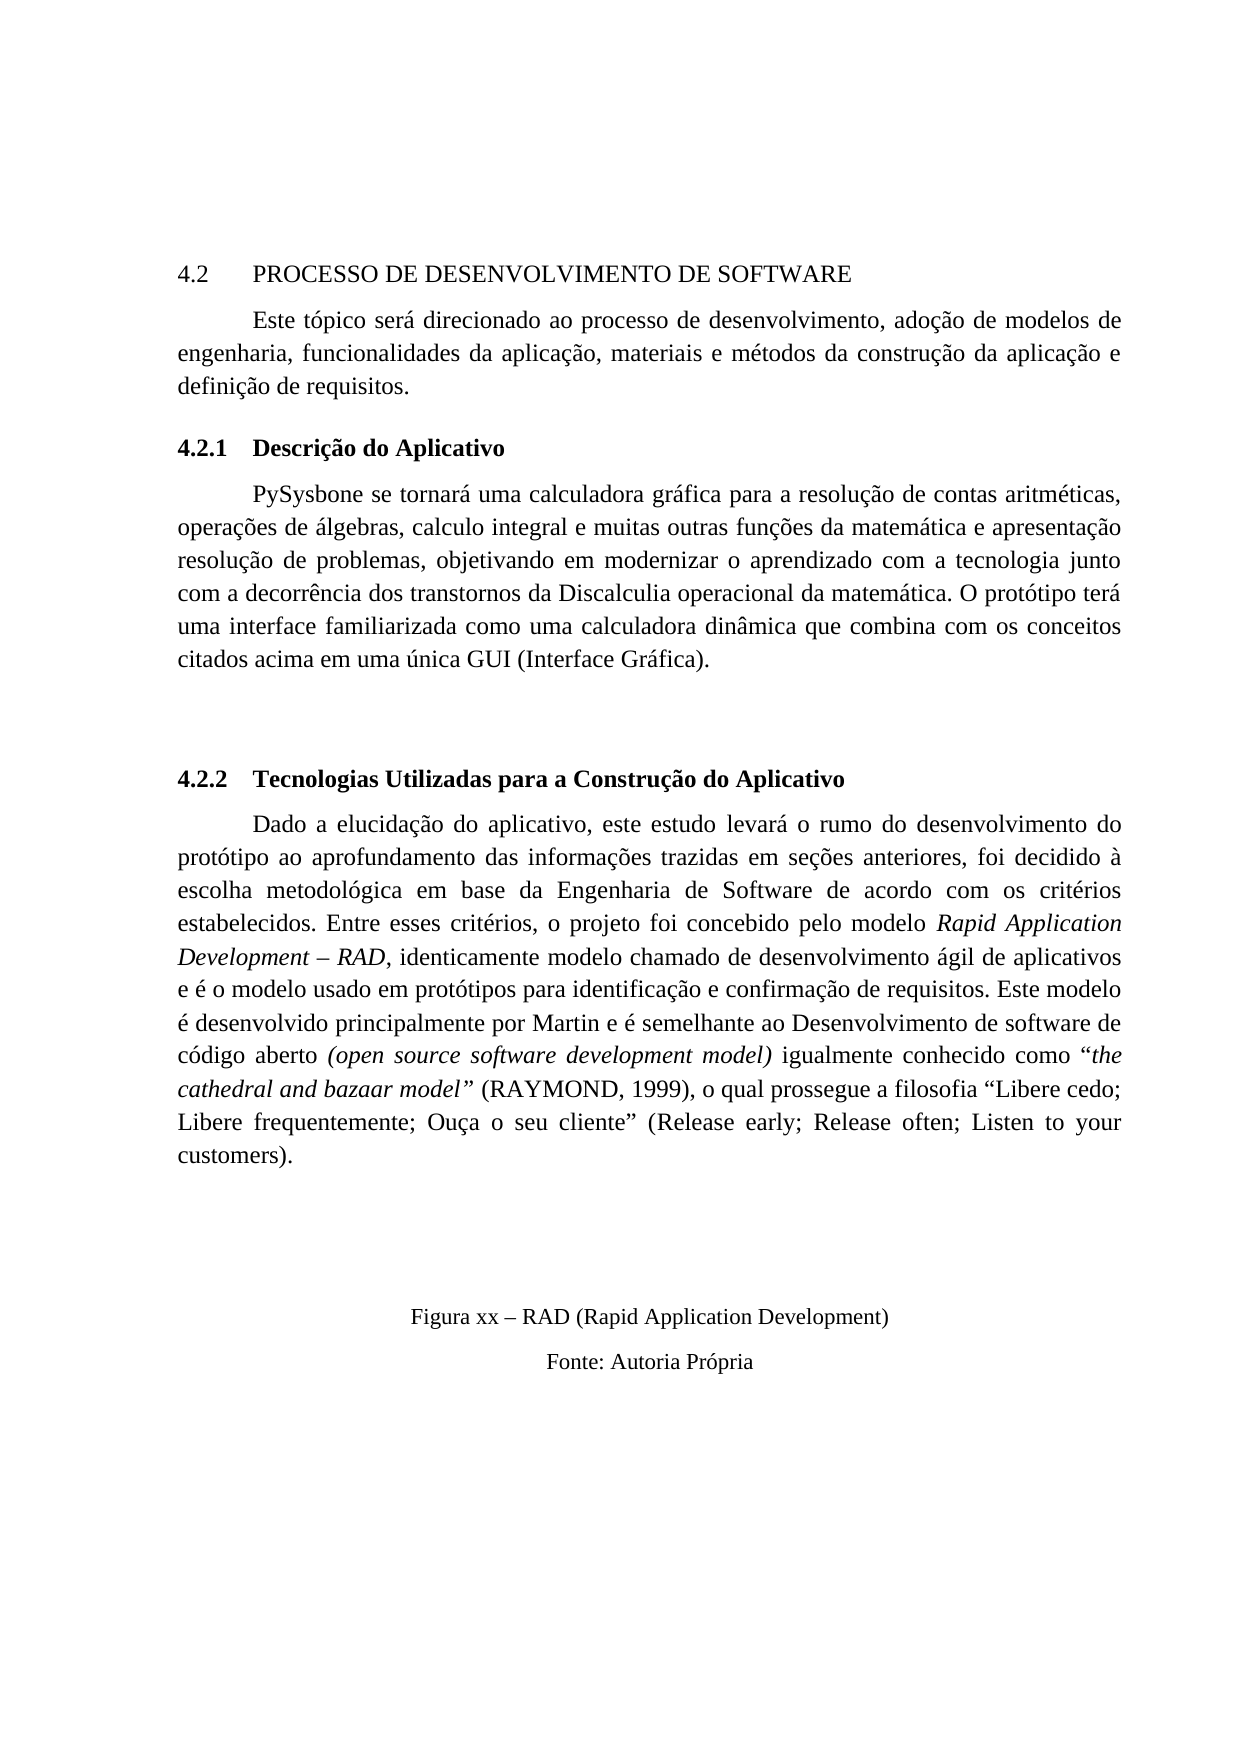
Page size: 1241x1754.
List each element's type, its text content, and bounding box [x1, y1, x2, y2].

text Figura xx – RAD (Rapid Application Development) [177, 1303, 1122, 1330]
text Fonte: Autoria Própria [177, 1348, 1122, 1374]
text Este tópico será direcionado ao processo de desenvolvimento, adoção de modelos de engenharia, funcionalidades da aplicação, materiais e métodos da construção da aplicação e definição de requisitos. [177, 305, 1122, 400]
text Dado a elucidação do aplicativo, este estudo levará o rumo do desenvolvimento do protótipo ao aprofundamento das informações trazidas em seções anteriores, foi decidido à escolha metodológica em base da Engenharia de Software de acordo com os critérios estabelecidos. Entre esses critérios, o projeto foi concebido pelo modelo Rapid Application Development – RAD, identicamente modelo chamado de desenvolvimento ágil de aplicativos e é o modelo usado em protótipos para identificação e confirmação de requisitos. Este modelo é desenvolvido principalmente por Martin e é semelhante ao Desenvolvimento de software de código aberto (open source software development model) igualmente conhecido como “the cathedral and bazaar model” (RAYMOND, 1999), o qual prossegue a filosofia “Libere cedo; Libere frequentemente; Ouça o seu cliente” (Release early; Release often; Listen to your customers). [177, 809, 1122, 1168]
subtitle 4.2.1 Descrição do Aplicativo [177, 433, 1122, 462]
subtitle 4.2.2 Tecnologias Utilizadas para a Construção do Aplicativo [177, 764, 1122, 793]
text PySysbone se tornará uma calculadora gráfica para a resolução de contas aritméticas, operações de álgebras, calculo integral e muitas outras funções da matemática e apresentação resolução de problemas, objetivando em modernizar o aprendizado com a tecnologia junto com a decorrência dos transtornos da Discalculia operacional da matemática. O protótipo terá uma interface familiarizada como uma calculadora dinâmica que combina com os conceitos citados acima em uma única GUI (Interface Gráfica). [177, 479, 1122, 672]
subtitle 4.2 PROCESSO DE DESENVOLVIMENTO DE SOFTWARE [177, 259, 1122, 288]
